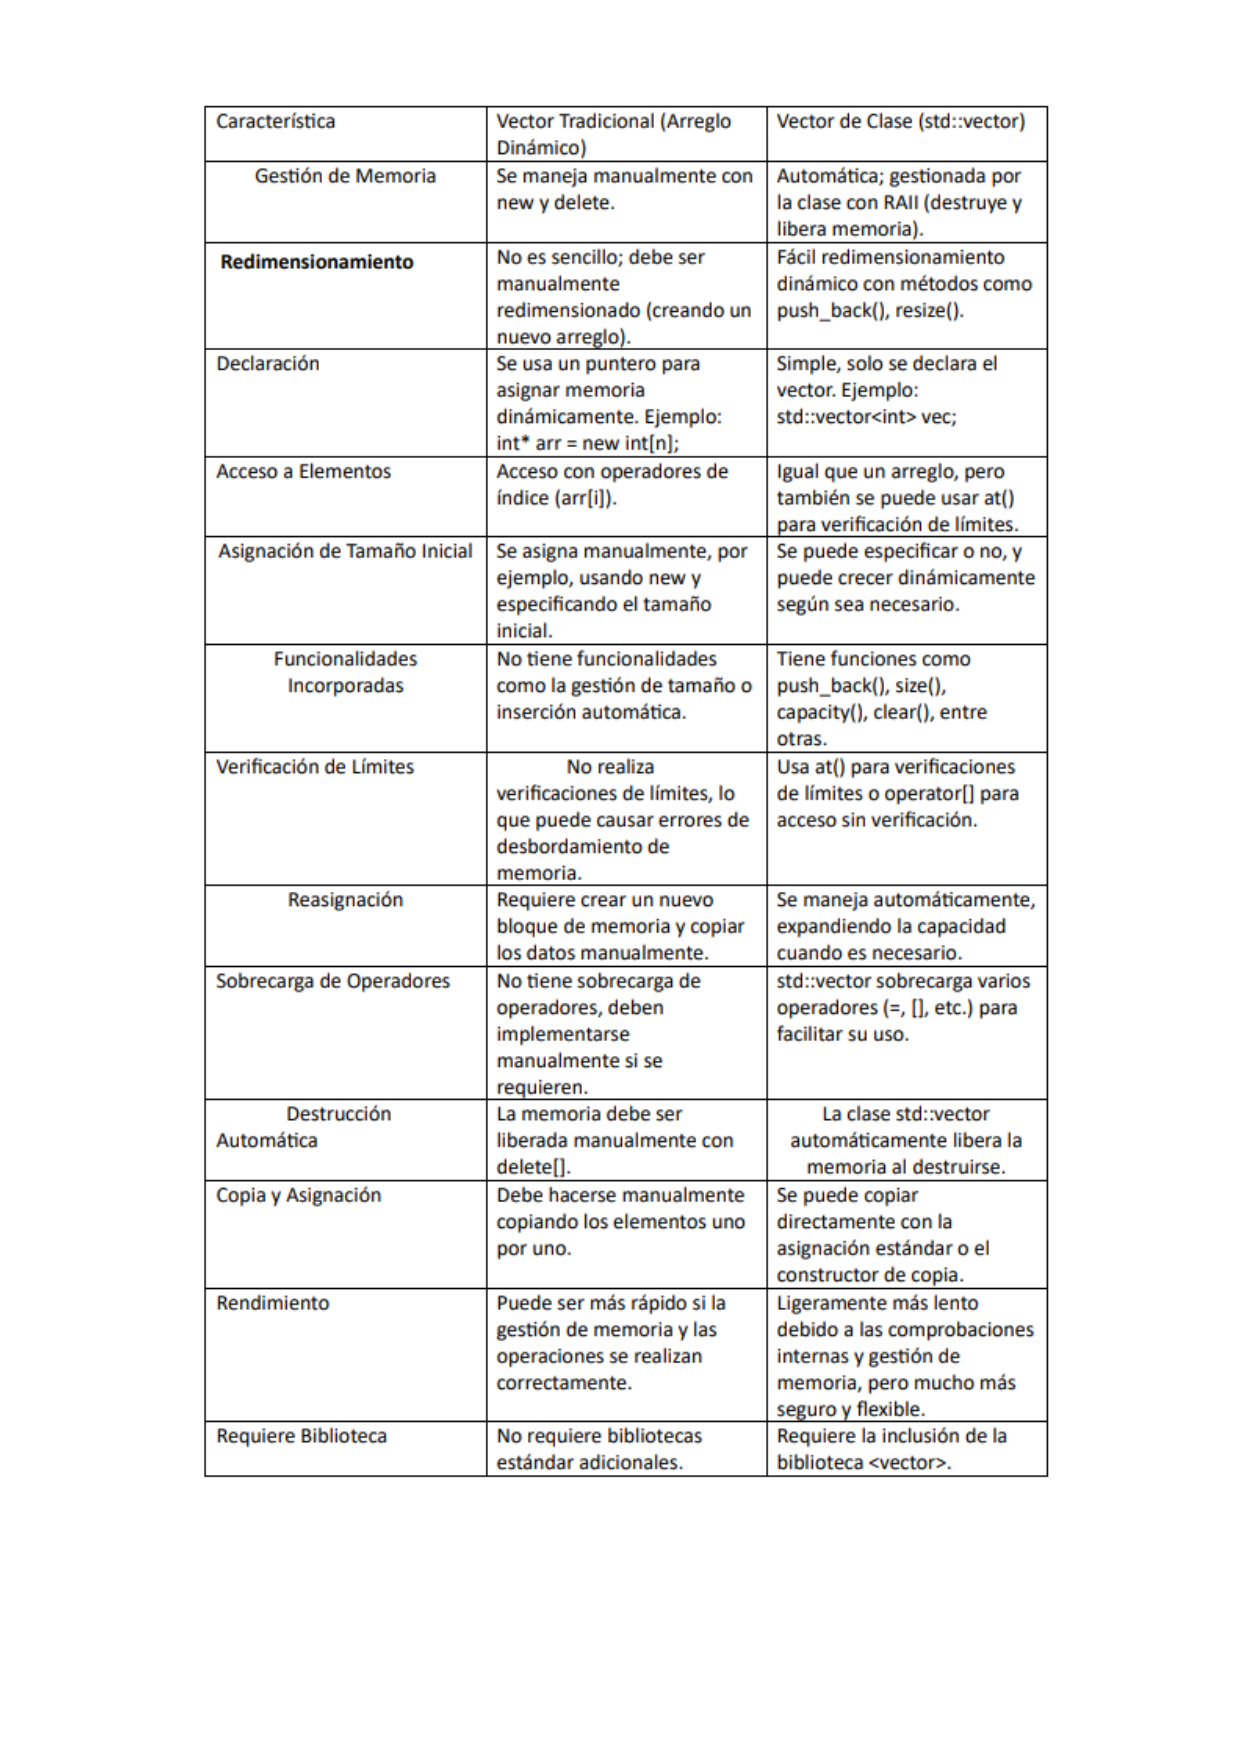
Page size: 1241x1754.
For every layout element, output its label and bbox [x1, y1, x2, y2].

picture [203, 89, 1049, 1485]
